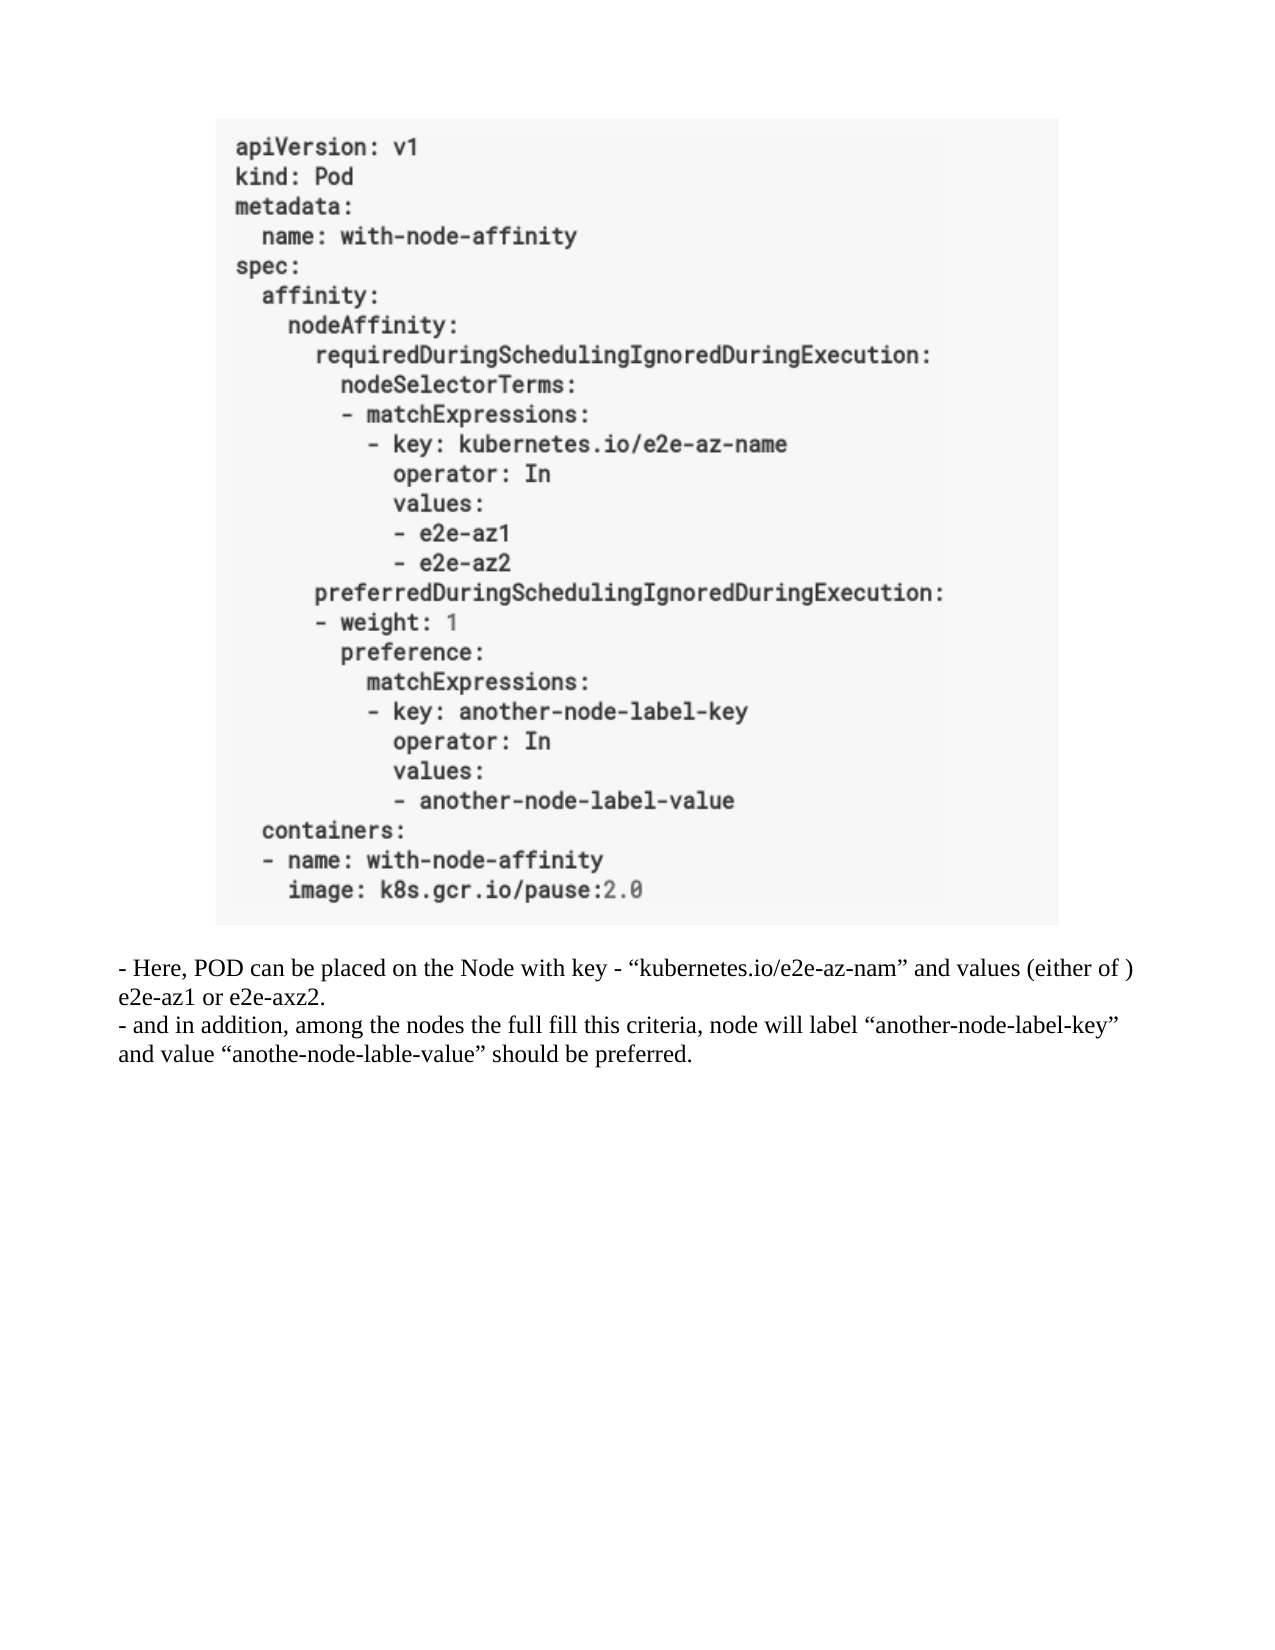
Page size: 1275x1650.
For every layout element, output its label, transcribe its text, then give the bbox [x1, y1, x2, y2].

picture [215, 118, 1060, 925]
text - Here, POD can be placed on the Node with key - “kubernetes.io/e2e-az-nam” and values (either of ) [118, 953, 1157, 982]
text e2e-az1 or e2e-axz2. [118, 982, 1157, 1011]
text - and in addition, among the nodes the full fill this criteria, node will label “another-node-label-key” and value “anothe-node-lable-value” should be preferred. [118, 1011, 1157, 1068]
